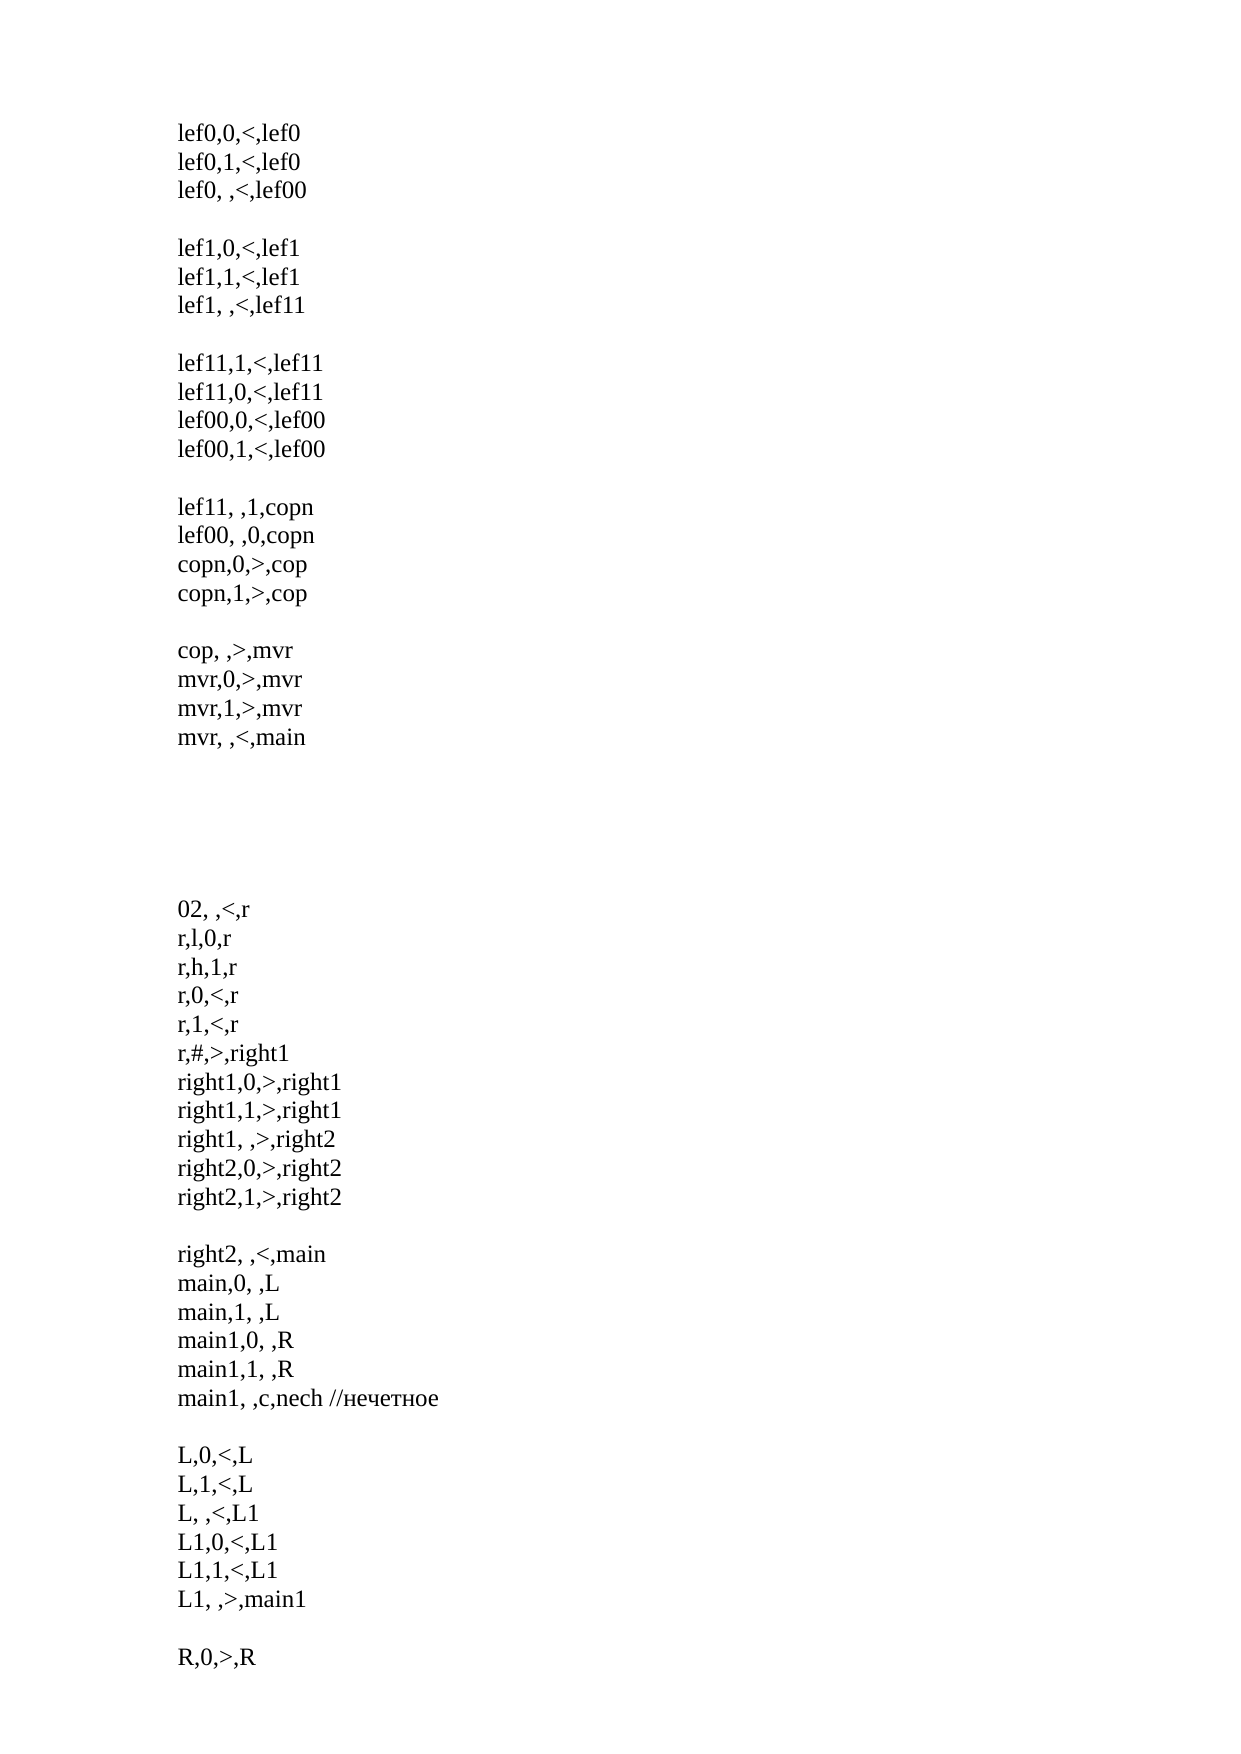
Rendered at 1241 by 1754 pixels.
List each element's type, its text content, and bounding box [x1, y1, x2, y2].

text cop, ,>,mvr [177, 636, 1152, 664]
text L1,1,<,L1 [177, 1556, 1152, 1584]
text r,0,<,r [177, 981, 1152, 1009]
text lef00,1,<,lef00 [177, 434, 1152, 463]
text main1, ,c,nech //нечетное [177, 1383, 1152, 1412]
text 02, ,<,r [177, 894, 1152, 923]
text lef1,0,<,lef1 [177, 233, 1152, 262]
text L,1,<,L [177, 1469, 1152, 1498]
text right1, ,>,right2 [177, 1124, 1152, 1153]
text right2, ,<,main [177, 1239, 1152, 1268]
text main1,0, ,R [177, 1326, 1152, 1354]
text lef00, ,0,copn [177, 521, 1152, 549]
text copn,0,>,cop [177, 549, 1152, 578]
text lef1, ,<,lef11 [177, 291, 1152, 319]
text r,#,>,right1 [177, 1038, 1152, 1067]
text L,0,<,L [177, 1441, 1152, 1469]
text L, ,<,L1 [177, 1498, 1152, 1527]
text lef1,1,<,lef1 [177, 262, 1152, 291]
text lef11,1,<,lef11 [177, 348, 1152, 377]
text L1, ,>,main1 [177, 1584, 1152, 1613]
text r,h,1,r [177, 952, 1152, 981]
text main1,1, ,R [177, 1354, 1152, 1383]
text right1,0,>,right1 [177, 1067, 1152, 1096]
text right2,1,>,right2 [177, 1182, 1152, 1211]
text lef0,1,<,lef0 [177, 147, 1152, 176]
text main,0, ,L [177, 1268, 1152, 1297]
text mvr,1,>,mvr [177, 693, 1152, 722]
text r,l,0,r [177, 923, 1152, 952]
text lef00,0,<,lef00 [177, 406, 1152, 434]
text mvr, ,<,main [177, 722, 1152, 751]
text lef0,0,<,lef0 [177, 118, 1152, 147]
text right1,1,>,right1 [177, 1096, 1152, 1124]
text L1,0,<,L1 [177, 1527, 1152, 1556]
text main,1, ,L [177, 1297, 1152, 1326]
text lef0, ,<,lef00 [177, 176, 1152, 204]
text right2,0,>,right2 [177, 1153, 1152, 1182]
text R,0,>,R [177, 1642, 1152, 1671]
text r,1,<,r [177, 1009, 1152, 1038]
text lef11, ,1,copn [177, 492, 1152, 521]
text mvr,0,>,mvr [177, 664, 1152, 693]
text copn,1,>,cop [177, 578, 1152, 607]
text lef11,0,<,lef11 [177, 377, 1152, 406]
